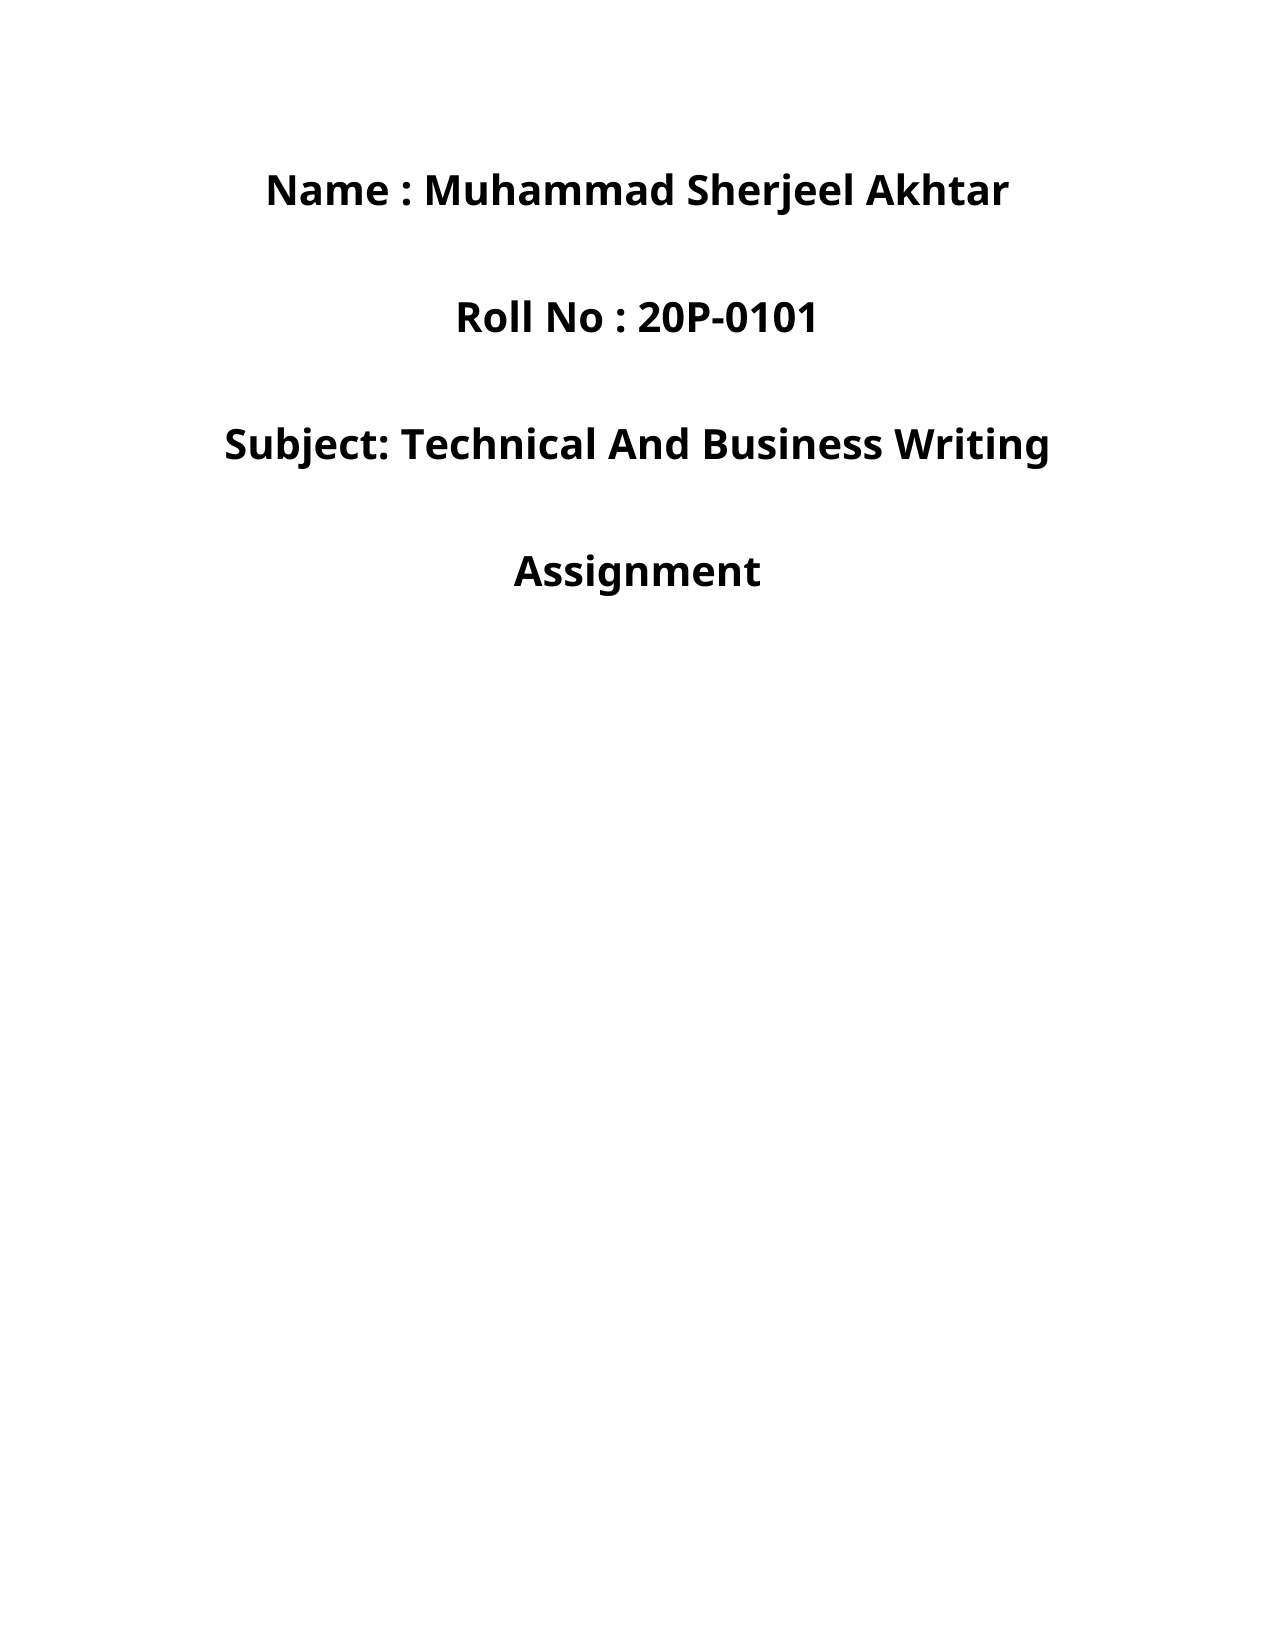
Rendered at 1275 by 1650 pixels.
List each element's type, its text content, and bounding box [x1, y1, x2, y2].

text Name : Muhammad Sherjeel Akhtar [150, 160, 1125, 217]
text Roll No : 20P-0101 [150, 288, 1125, 344]
text Subject: Technical And Business Writing [150, 415, 1125, 472]
text Assignment [150, 542, 1125, 599]
